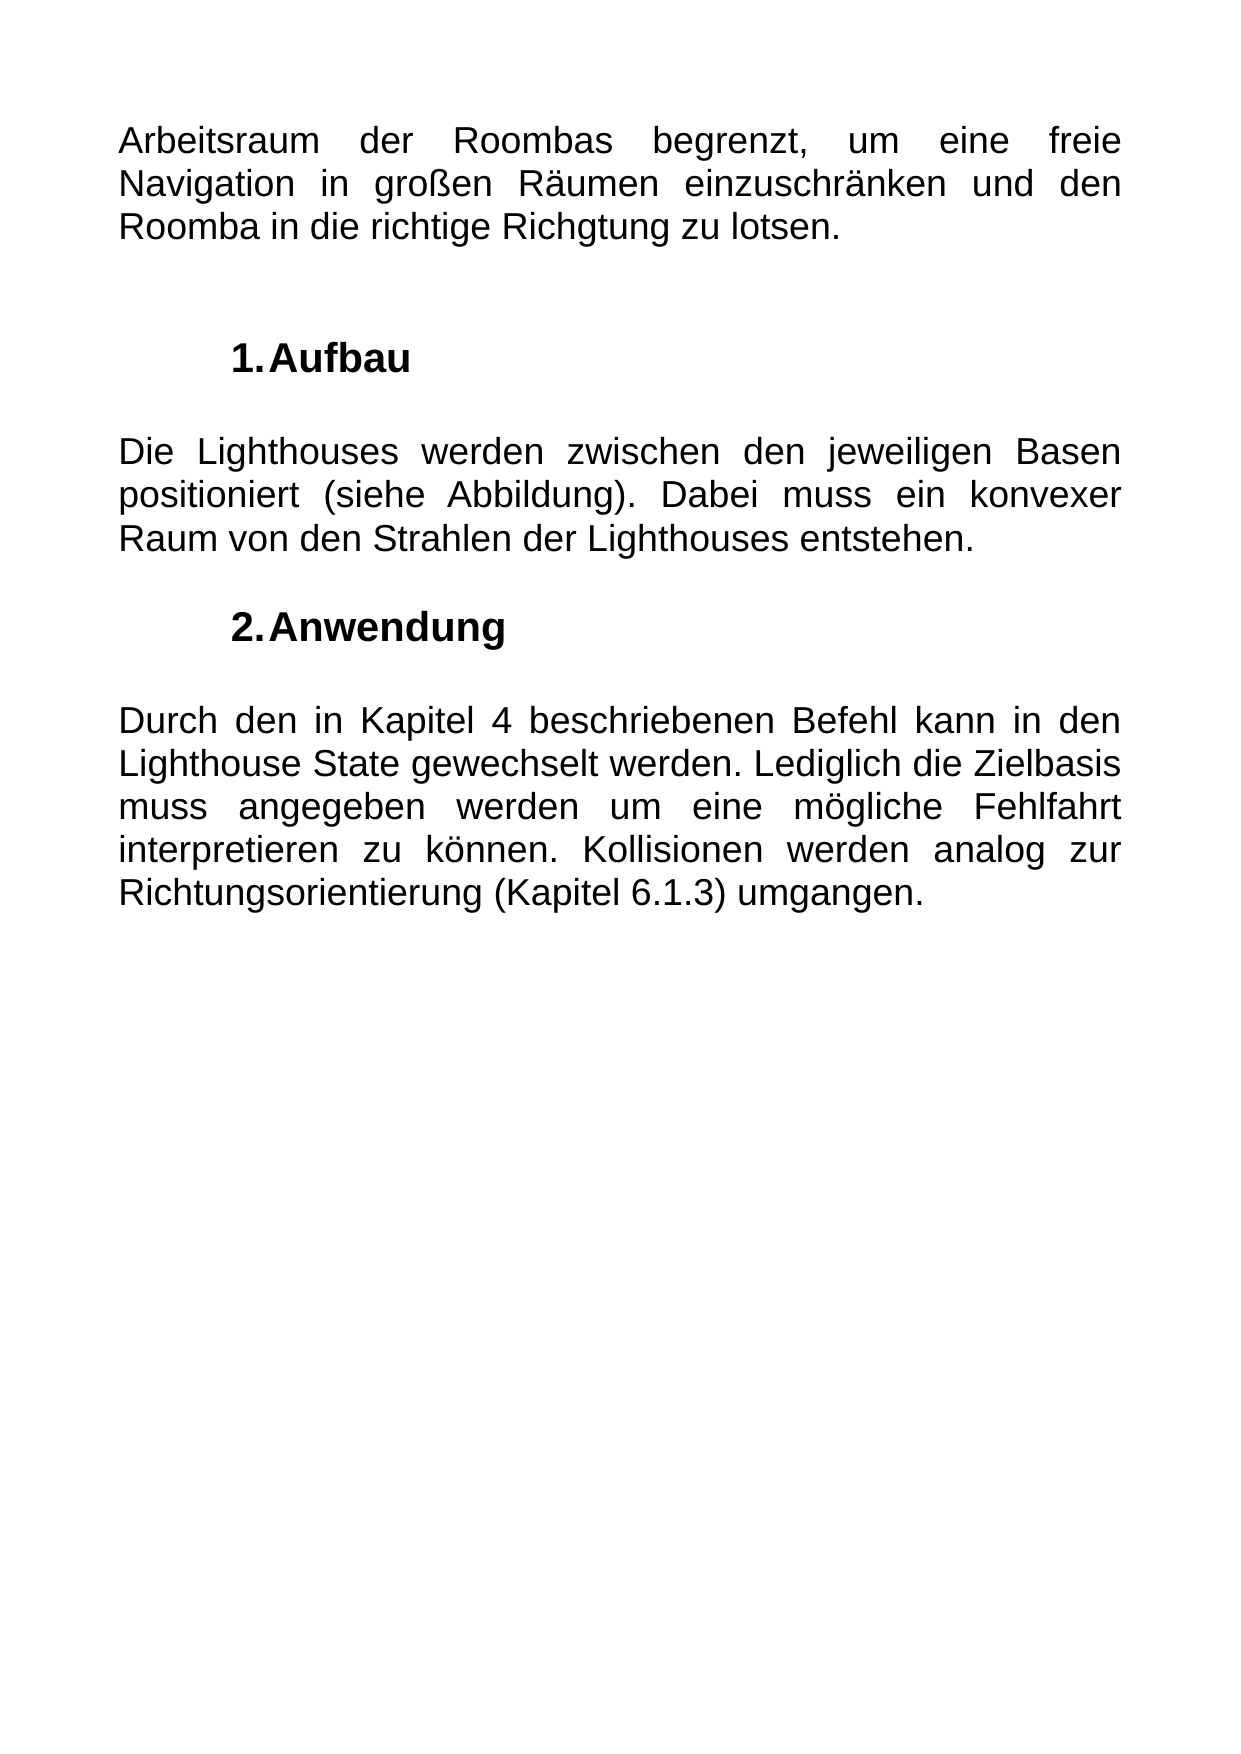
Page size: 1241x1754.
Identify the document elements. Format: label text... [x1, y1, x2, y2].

list Aufbau [231, 334, 1122, 382]
text Die Lighthouses werden zwischen den jeweiligen Basen positioniert (siehe Abbildung). Dabei muss ein konvexer Raum von den Strahlen der Lighthouses entstehen. [118, 429, 1122, 559]
text Durch den in Kapitel 4 beschriebenen Befehl kann in den Lighthouse State gewechselt werden. Lediglich die Zielbasis muss angegeben werden um eine mögliche Fehlfahrt interpretieren zu können. Kollisionen werden analog zur Richtungsorientierung (Kapitel 6.1.3) umgangen. [118, 698, 1122, 913]
text Arbeitsraum der Roombas begrenzt, um eine freie Navigation in großen Räumen einzuschränken und den Roomba in die richtige Richgtung zu lotsen. [118, 118, 1122, 247]
list Anwendung [231, 602, 1122, 650]
